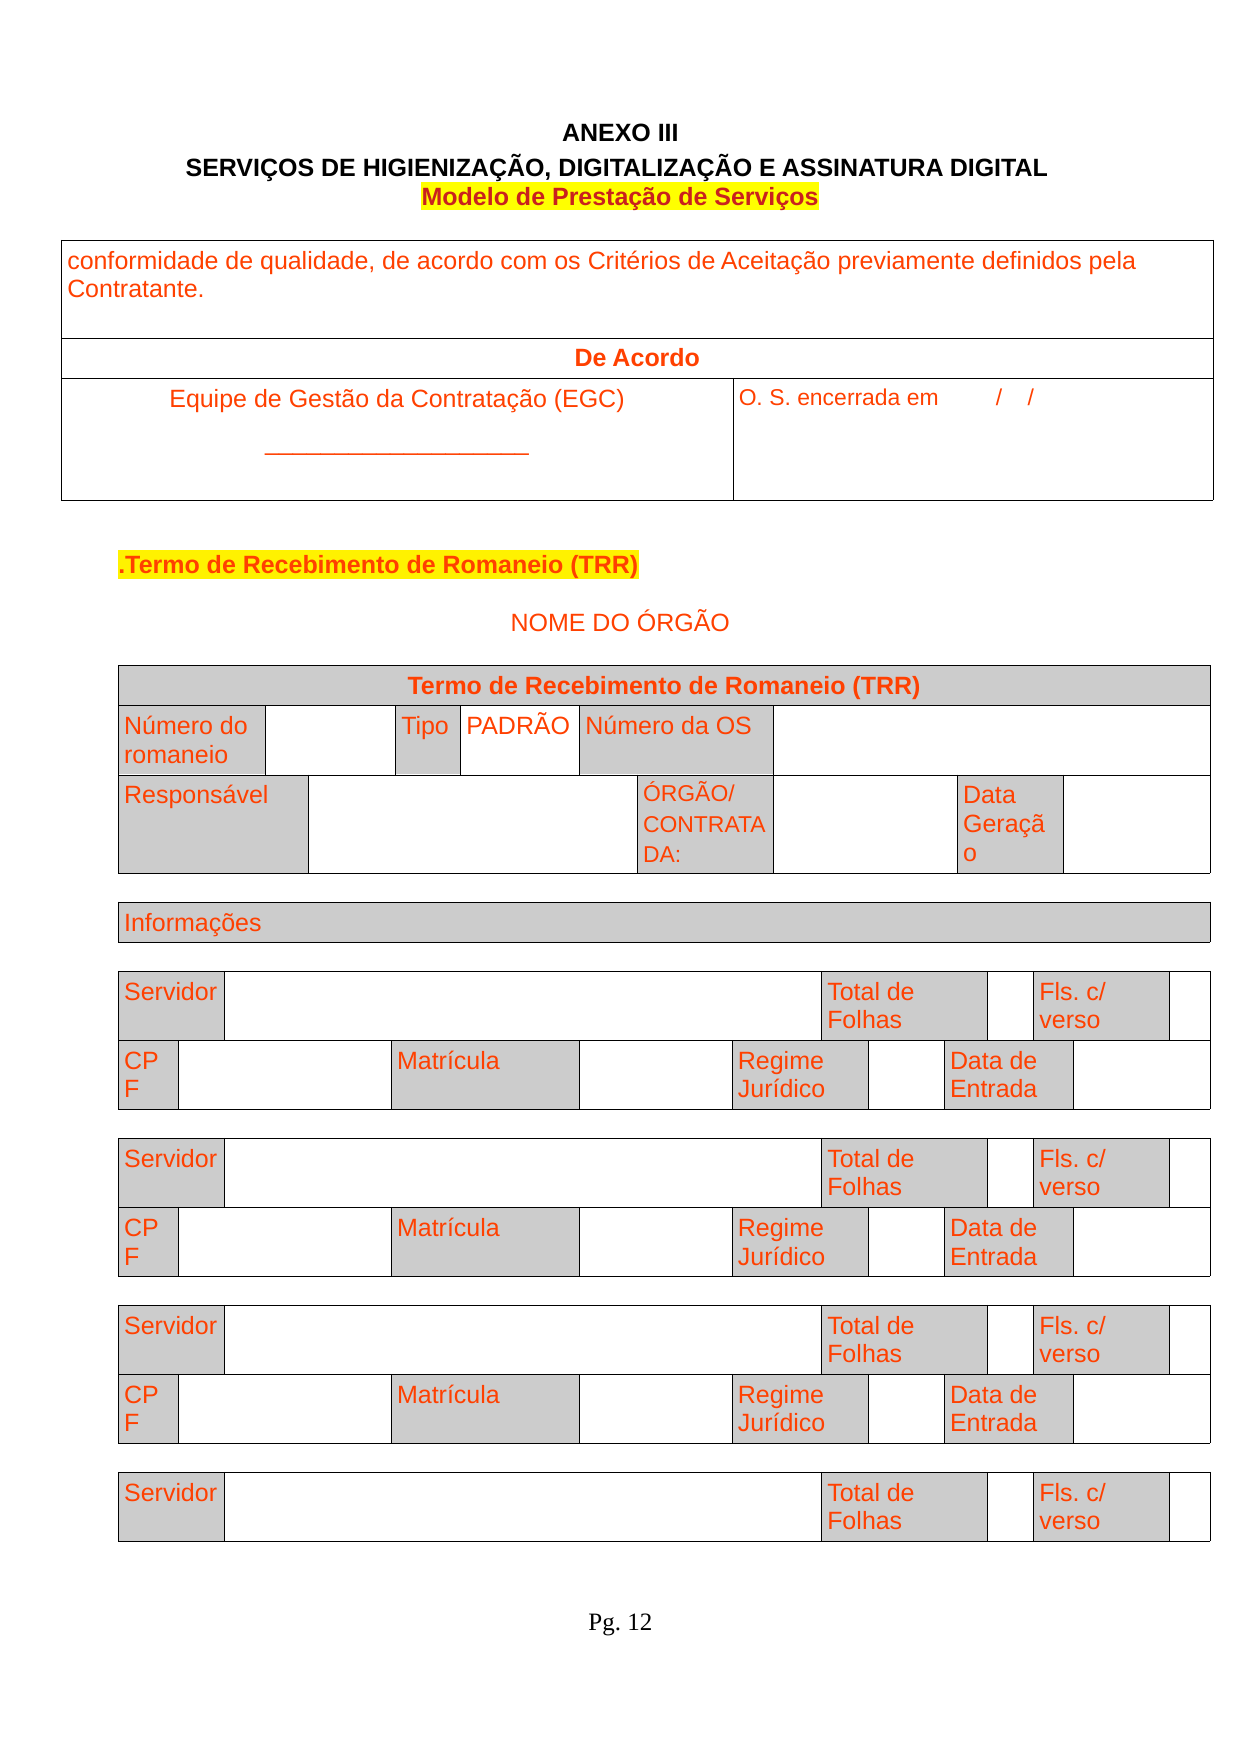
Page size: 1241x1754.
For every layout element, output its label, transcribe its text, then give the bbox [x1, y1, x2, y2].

table_header Fls. c/ verso [1034, 1473, 1169, 1541]
table_header Servidor [119, 1139, 224, 1207]
table_cell ÓRGÃO/CONTRATADA: [638, 776, 773, 873]
table_cell [179, 1208, 391, 1276]
table_cell Matrícula [392, 1041, 579, 1109]
table_cell [580, 1375, 732, 1443]
table_cell [266, 706, 395, 774]
table_cell CPF [119, 1208, 178, 1276]
table_header Fls. c/ verso [1034, 1306, 1169, 1374]
table_cell Data Geração [958, 776, 1063, 873]
table_cell De Acordo [62, 339, 1213, 378]
table_header Servidor [119, 1306, 224, 1374]
table_cell Data de Entrada [945, 1208, 1073, 1276]
table_header Total de Folhas [822, 1139, 987, 1207]
table_cell [1064, 776, 1210, 873]
table_cell [580, 1208, 732, 1276]
table_cell Data de Entrada [945, 1041, 1073, 1109]
table_cell Regime Jurídico [733, 1208, 868, 1276]
table_cell Regime Jurídico [733, 1041, 868, 1109]
table_cell conformidade de qualidade, de acordo com os Critérios de Aceitação previamente definidos pela Contratante. [62, 241, 1213, 338]
table_header Total de Folhas [822, 972, 987, 1040]
table_cell [869, 1375, 944, 1443]
table_cell Matrícula [392, 1375, 579, 1443]
table_header Fls. c/ verso [1034, 972, 1169, 1040]
table_cell [179, 1375, 391, 1443]
table_cell [774, 706, 1210, 774]
table_header [225, 1473, 821, 1541]
table_cell Data de Entrada [945, 1375, 1073, 1443]
table_cell [774, 776, 957, 873]
table_header [225, 1306, 821, 1374]
table_header Termo de Recebimento de Romaneio (TRR) [119, 666, 1210, 705]
table_header Informações [119, 903, 1210, 942]
table_header Servidor [119, 1473, 224, 1541]
table_cell Matrícula [392, 1208, 579, 1276]
table_cell [1074, 1208, 1210, 1276]
table_header [988, 1473, 1033, 1541]
table_cell [1074, 1041, 1210, 1109]
table_header [1170, 1306, 1210, 1374]
table_cell Responsável [119, 776, 308, 873]
text .Termo de Recebimento de Romaneio (TRR) [118, 550, 1122, 579]
table_header [1170, 1473, 1210, 1541]
table_header [988, 1306, 1033, 1374]
table_header Fls. c/ verso [1034, 1139, 1169, 1207]
table_cell [179, 1041, 391, 1109]
table_header [1170, 972, 1210, 1040]
table_cell Número do romaneio [119, 706, 265, 774]
table_cell CPF [119, 1041, 178, 1109]
table_cell [580, 1041, 732, 1109]
table_cell PADRÃO [461, 706, 579, 774]
table_cell Número da OS [580, 706, 773, 774]
table_header [1170, 1139, 1210, 1207]
table_cell Equipe de Gestão da Contratação (EGC) ___________________ [62, 379, 733, 500]
table_header Servidor [119, 972, 224, 1040]
table_cell CPF [119, 1375, 178, 1443]
table_header Total de Folhas [822, 1306, 987, 1374]
table_header Total de Folhas [822, 1473, 987, 1541]
table_cell [869, 1041, 944, 1109]
table_cell [1074, 1375, 1210, 1443]
table_cell Tipo [396, 706, 460, 774]
table_header [988, 1139, 1033, 1207]
table_cell O. S. encerrada em / / [734, 379, 1213, 500]
table_header [988, 972, 1033, 1040]
text NOME DO ÓRGÃO [118, 608, 1122, 636]
table_cell [309, 776, 637, 873]
table_cell Regime Jurídico [733, 1375, 868, 1443]
table_cell [869, 1208, 944, 1276]
table_header [225, 1139, 821, 1207]
table_header [225, 972, 821, 1040]
